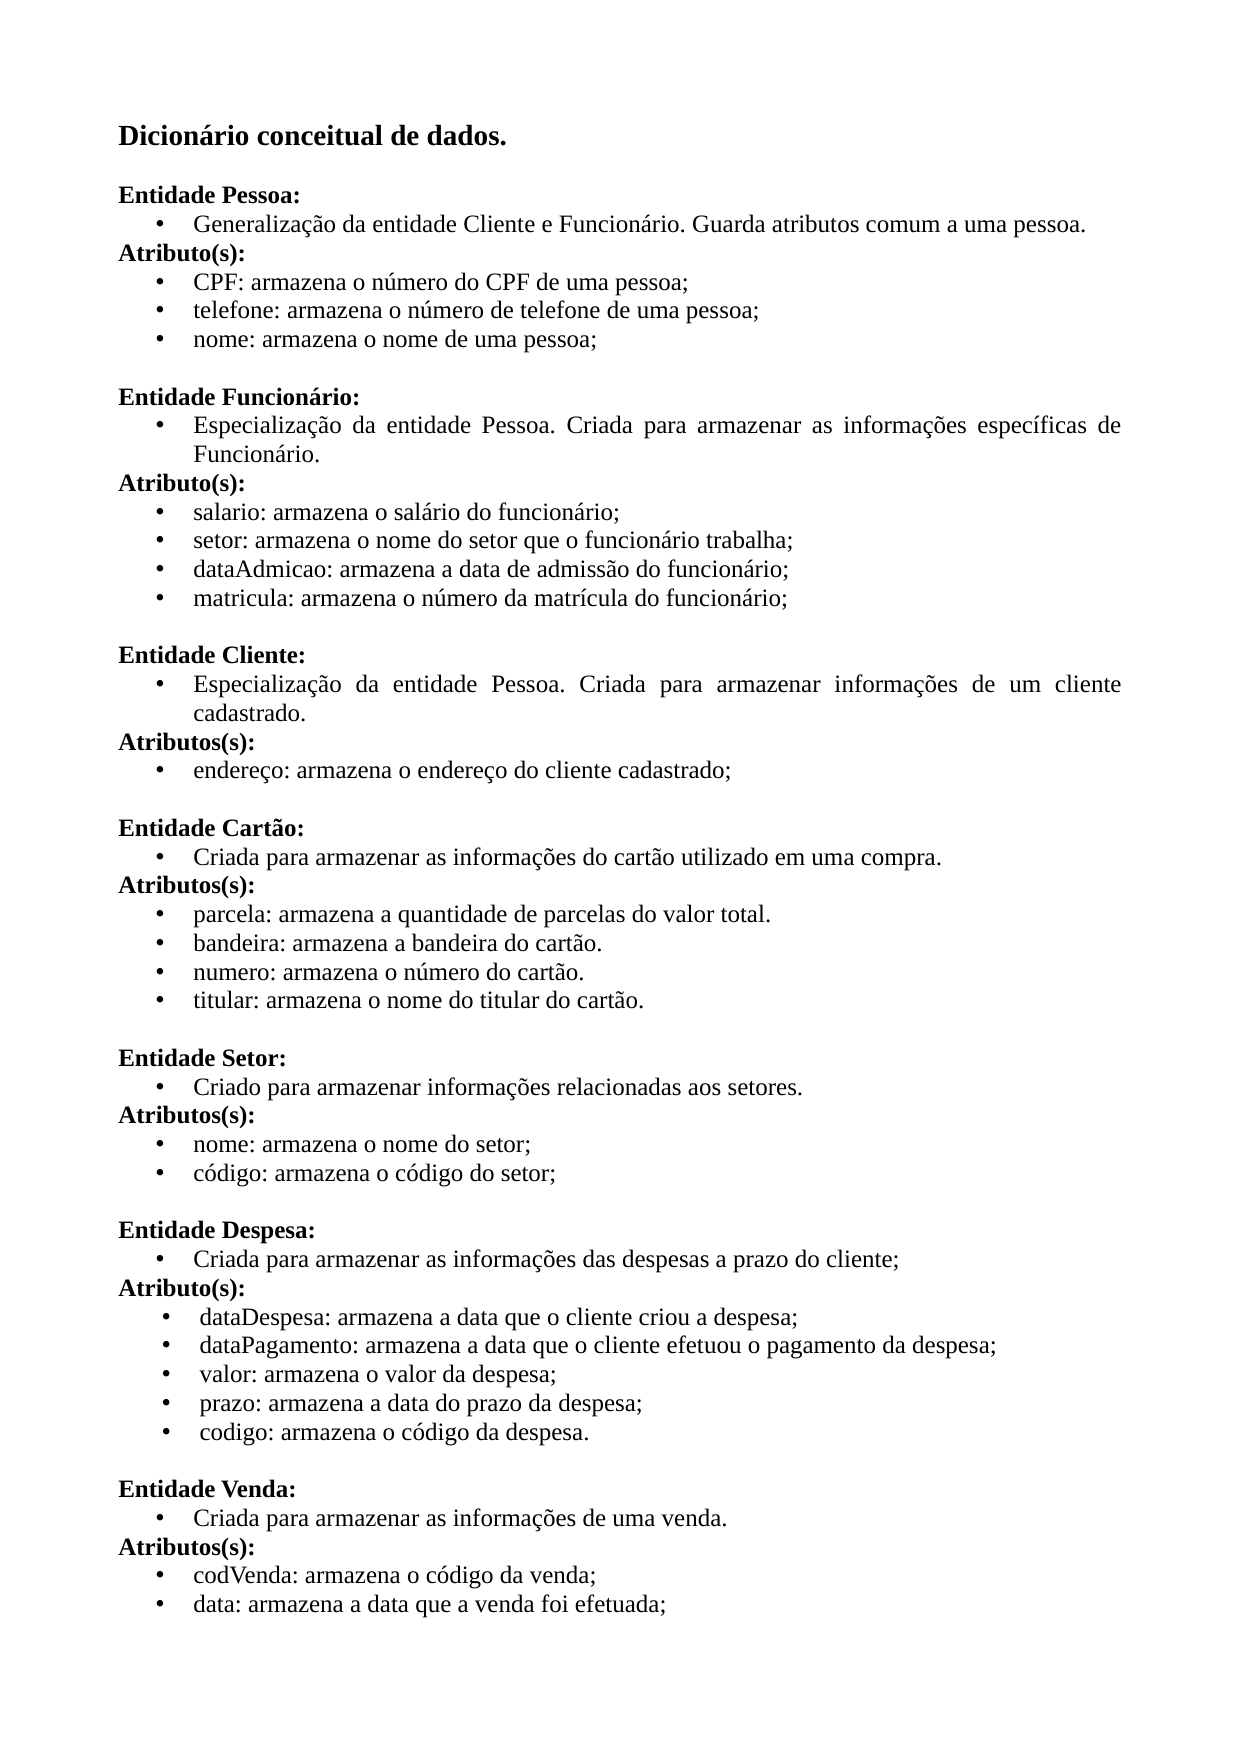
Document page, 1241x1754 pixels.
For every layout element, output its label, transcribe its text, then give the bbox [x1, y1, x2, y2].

text Entidade Venda: [118, 1474, 1122, 1503]
list dataPagamento: armazena a data que o cliente efetuou o pagamento da despesa; [162, 1330, 1122, 1359]
list bandeira: armazena a bandeira do cartão. [156, 928, 1122, 957]
list numero: armazena o número do cartão. [156, 957, 1122, 985]
text Atributos(s): [118, 1532, 1122, 1560]
list Generalização da entidade Cliente e Funcionário. Guarda atributos comum a uma pessoa. [156, 209, 1122, 238]
text Atributo(s): [118, 1273, 1122, 1302]
list salario: armazena o salário do funcionário; [156, 497, 1122, 525]
list endereço: armazena o endereço do cliente cadastrado; [156, 755, 1122, 784]
text Atributos(s): [118, 870, 1122, 899]
list dataAdmicao: armazena a data de admissão do funcionário; [156, 554, 1122, 583]
text Atributos(s): [118, 1100, 1122, 1129]
text Atributo(s): [118, 238, 1122, 267]
text Atributos(s): [118, 727, 1122, 755]
list Criado para armazenar informações relacionadas aos setores. [156, 1072, 1122, 1100]
list CPF: armazena o número do CPF de uma pessoa; [156, 267, 1122, 295]
text Entidade Cartão: [118, 813, 1122, 842]
list dataDespesa: armazena a data que o cliente criou a despesa; [162, 1302, 1122, 1330]
list data: armazena a data que a venda foi efetuada; [156, 1589, 1122, 1618]
list setor: armazena o nome do setor que o funcionário trabalha; [156, 525, 1122, 554]
list parcela: armazena a quantidade de parcelas do valor total. [156, 899, 1122, 928]
list Especialização da entidade Pessoa. Criada para armazenar as informações específicas de Funcionário. [156, 410, 1122, 468]
list Criada para armazenar as informações das despesas a prazo do cliente; [156, 1244, 1122, 1273]
text Dicionário conceitual de dados. [118, 118, 1122, 152]
list codVenda: armazena o código da venda; [156, 1560, 1122, 1589]
list nome: armazena o nome de uma pessoa; [156, 324, 1122, 353]
list valor: armazena o valor da despesa; [162, 1359, 1122, 1388]
list telefone: armazena o número de telefone de uma pessoa; [156, 295, 1122, 324]
list Criada para armazenar as informações de uma venda. [156, 1503, 1122, 1532]
list prazo: armazena a data do prazo da despesa; [162, 1388, 1122, 1417]
list código: armazena o código do setor; [156, 1158, 1122, 1187]
list codigo: armazena o código da despesa. [162, 1417, 1122, 1445]
text Entidade Funcionário: [118, 382, 1122, 410]
list matricula: armazena o número da matrícula do funcionário; [156, 583, 1122, 612]
list titular: armazena o nome do titular do cartão. [156, 985, 1122, 1014]
list nome: armazena o nome do setor; [156, 1129, 1122, 1158]
text Entidade Despesa: [118, 1215, 1122, 1244]
text Entidade Cliente: [118, 640, 1122, 669]
text Atributo(s): [118, 468, 1122, 497]
list Especialização da entidade Pessoa. Criada para armazenar informações de um cliente cadastrado. [156, 669, 1122, 727]
list Criada para armazenar as informações do cartão utilizado em uma compra. [156, 842, 1122, 870]
text Entidade Pessoa: [118, 180, 1122, 209]
text Entidade Setor: [118, 1043, 1122, 1072]
